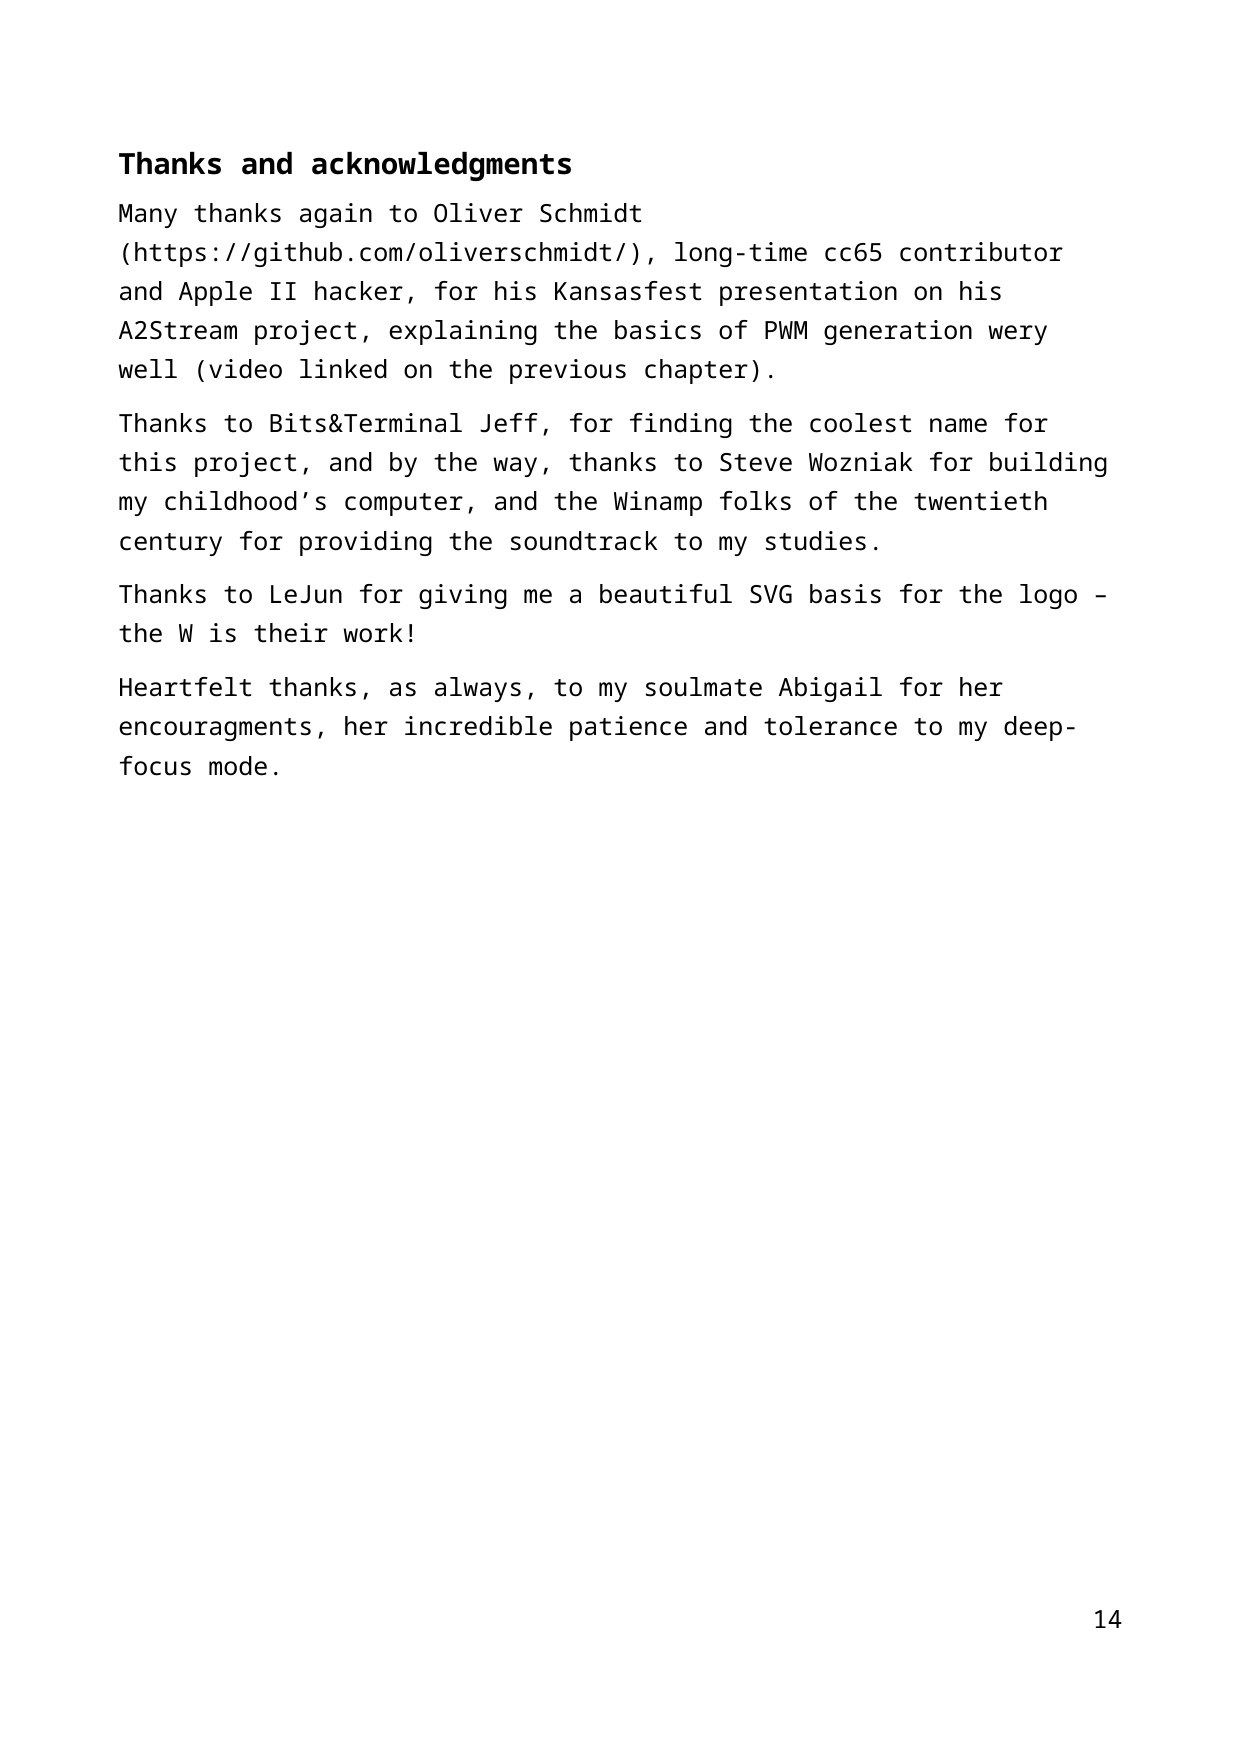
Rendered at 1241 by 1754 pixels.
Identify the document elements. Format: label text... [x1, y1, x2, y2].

text Heartfelt thanks, as always, to my soulmate Abigail for her encouragments, her incredible patience and tolerance to my deep-focus mode. [118, 670, 1122, 782]
text Many thanks again to Oliver Schmidt (https://github.com/oliverschmidt/), long-time cc65 contributor and Apple II hacker, for his Kansasfest presentation on his A2Stream project, explaining the basics of PWM generation wery well (video linked on the previous chapter). [118, 195, 1122, 386]
text Thanks to Bits&Terminal Jeff, for finding the coolest name for this project, and by the way, thanks to Steve Wozniak for building my childhood’s computer, and the Winamp folks of the twentieth century for providing the soundtrack to my studies. [118, 406, 1122, 557]
subtitle Thanks and acknowledgments [118, 143, 1122, 183]
text Thanks to LeJun for giving me a beautiful SVG basis for the logo – the W is their work! [118, 577, 1122, 650]
